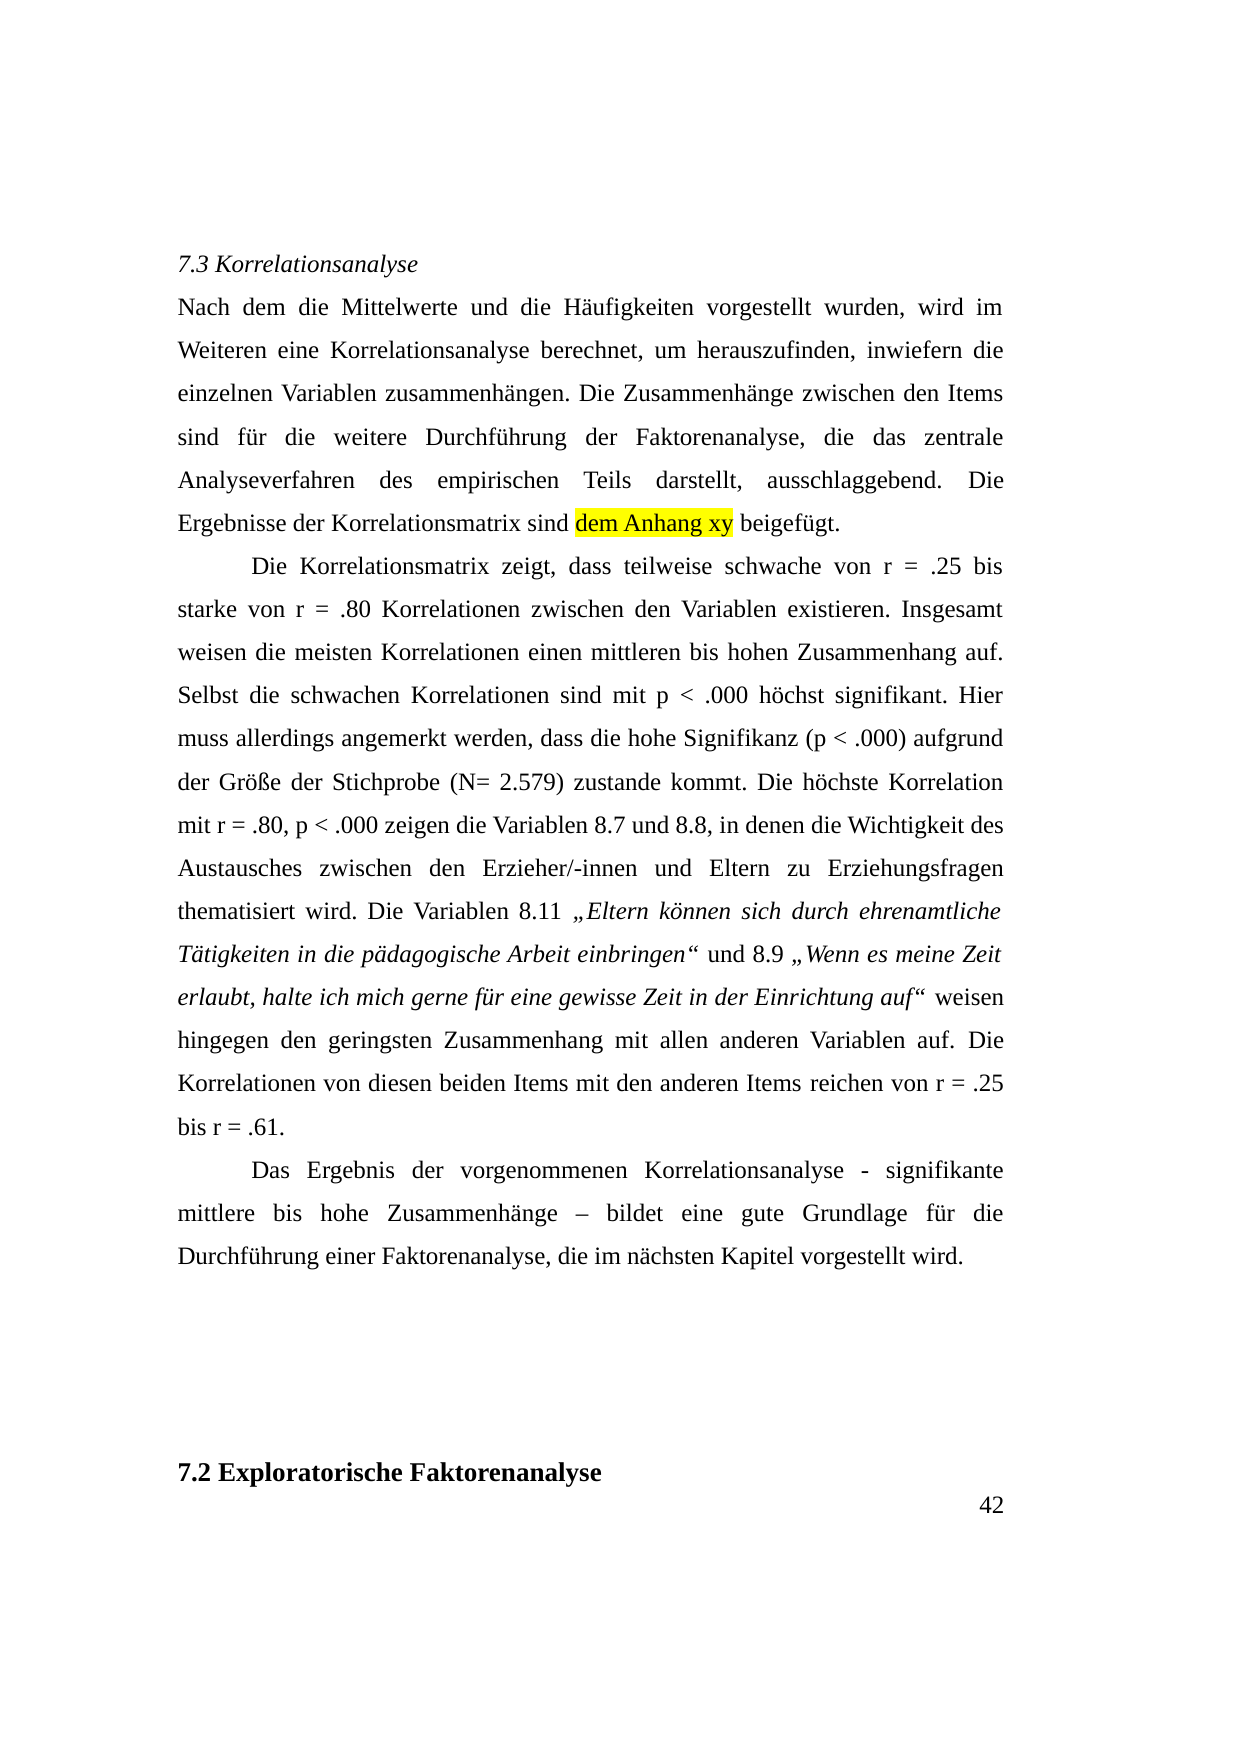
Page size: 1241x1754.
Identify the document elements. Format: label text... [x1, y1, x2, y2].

text 7.2 Exploratorische Faktorenanalyse [177, 1457, 1004, 1488]
text Nach dem die Mittelwerte und die Häufigkeiten vorgestellt wurden, wird im Weiteren eine Korrelationsanalyse berechnet, um herauszufinden, inwiefern die einzelnen Variablen zusammenhängen. Die Zusammenhänge zwischen den Items sind für die weitere Durchführung der Faktorenanalyse, die das zentrale Analyseverfahren des empirischen Teils darstellt, ausschlaggebend. Die Ergebnisse der Korrelationsmatrix sind dem Anhang xy beigefügt. [177, 292, 1004, 537]
text Die Korrelationsmatrix zeigt, dass teilweise schwache von r = .25 bis starke von r = .80 Korrelationen zwischen den Variablen existieren. Insgesamt weisen die meisten Korrelationen einen mittleren bis hohen Zusammenhang auf. Selbst die schwachen Korrelationen sind mit p < .000 höchst signifikant. Hier muss allerdings angemerkt werden, dass die hohe Signifikanz (p < .000) aufgrund der Größe der Stichprobe (N= 2.579) zustande kommt. Die höchste Korrelation mit r = .80, p < .000 zeigen die Variablen 8.7 und 8.8, in denen die Wichtigkeit des Austausches zwischen den Erzieher/-innen und Eltern zu Erziehungsfragen thematisiert wird. Die Variablen 8.11 „Eltern können sich durch ehrenamtliche Tätigkeiten in die pädagogische Arbeit einbringen“ und 8.9 „Wenn es meine Zeit erlaubt, halte ich mich gerne für eine gewisse Zeit in der Einrichtung auf“ weisen hingegen den geringsten Zusammenhang mit allen anderen Variablen auf. Die Korrelationen von diesen beiden Items mit den anderen Items reichen von r = .25 bis r = .61. [177, 551, 1004, 1140]
text Das Ergebnis der vorgenommenen Korrelationsanalyse - signifikante mittlere bis hohe Zusammenhänge – bildet eine gute Grundlage für die Durchführung einer Faktorenanalyse, die im nächsten Kapitel vorgestellt wird. [177, 1155, 1004, 1270]
text 7.3 Korrelationsanalyse [177, 249, 1004, 278]
